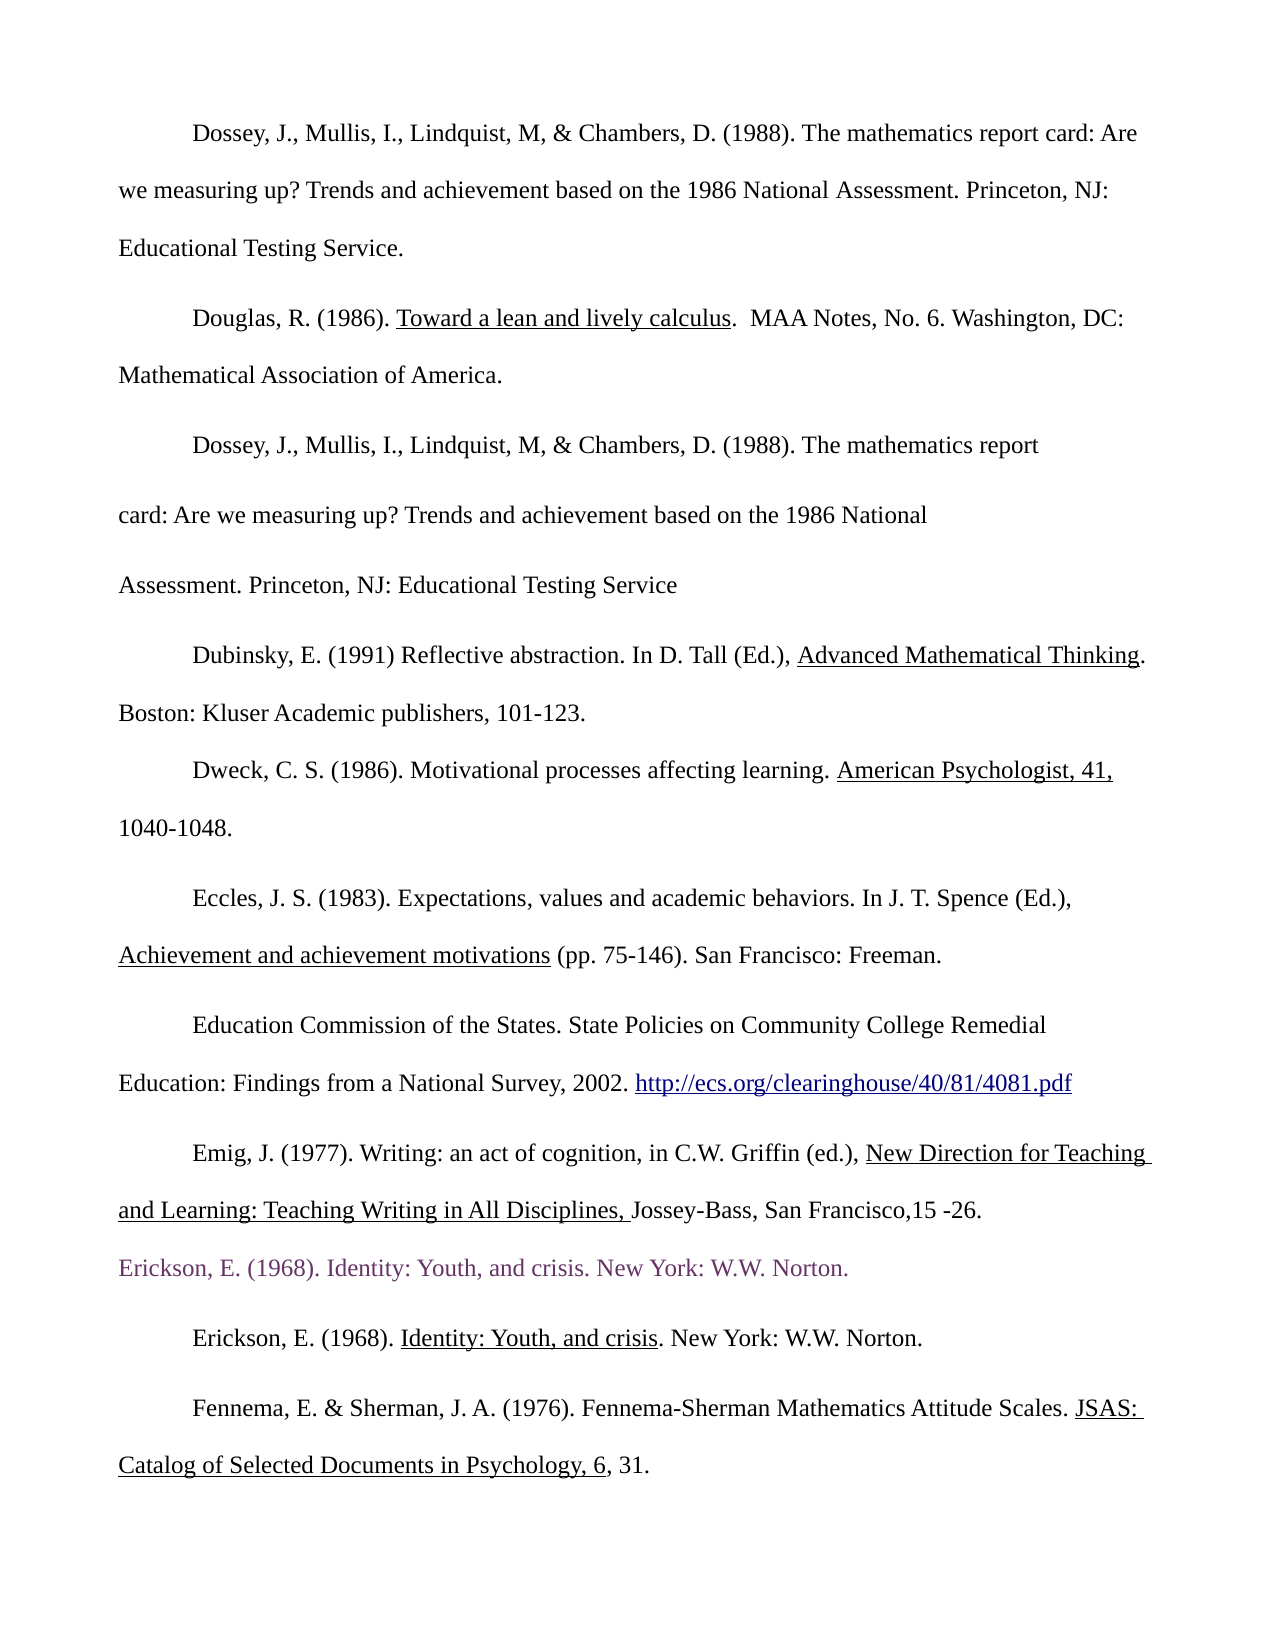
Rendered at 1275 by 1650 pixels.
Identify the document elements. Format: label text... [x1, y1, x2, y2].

text Fennema, E. & Sherman, J. A. (1976). Fennema-Sherman Mathematics Attitude Scales. JSAS: Catalog of Selected Documents in Psychology, 6, 31. [118, 1393, 1157, 1479]
text card: Are we measuring up? Trends and achievement based on the 1986 National [118, 501, 1157, 529]
text Dossey, J., Mullis, I., Lindquist, M, & Chambers, D. (1988). The mathematics report card: Are we measuring up? Trends and achievement based on the 1986 National Assessment. Princeton, NJ: Educational Testing Service. [118, 118, 1157, 262]
text Eccles, J. S. (1983). Expectations, values and academic behaviors. In J. T. Spence (Ed.), Achievement and achievement motivations (pp. 75-146). San Francisco: Freeman. [118, 883, 1157, 969]
text Erickson, E. (1968). Identity: Youth, and crisis. New York: W.W. Norton. [118, 1323, 1157, 1352]
text Dweck, C. S. (1986). Motivational processes affecting learning. American Psychologist, 41, 1040-1048. [118, 756, 1157, 842]
text Assessment. Princeton, NJ: Educational Testing Service [118, 571, 1157, 599]
text Education Commission of the States. State Policies on Community College Remedial Education: Findings from a National Survey, 2002. http://ecs.org/clearinghouse/40/81/4081.pdf [118, 1011, 1157, 1097]
text Emig, J. (1977). Writing: an act of cognition, in C.W. Griffin (ed.), New Direction for Teaching and Learning: Teaching Writing in All Disciplines, Jossey-Bass, San Francisco,15 -26. [118, 1138, 1157, 1224]
text Dubinsky, E. (1991) Reflective abstraction. In D. Tall (Ed.), Advanced Mathematical Thinking. Boston: Kluser Academic publishers, 101-123. [118, 641, 1157, 727]
text Dossey, J., Mullis, I., Lindquist, M, & Chambers, D. (1988). The mathematics report [118, 431, 1157, 459]
text Douglas, R. (1986). Toward a lean and lively calculus. MAA Notes, No. 6. Washington, DC: Mathematical Association of America. [118, 303, 1157, 389]
text Erickson, E. (1968). Identity: Youth, and crisis. New York: W.W. Norton. [118, 1253, 1157, 1282]
